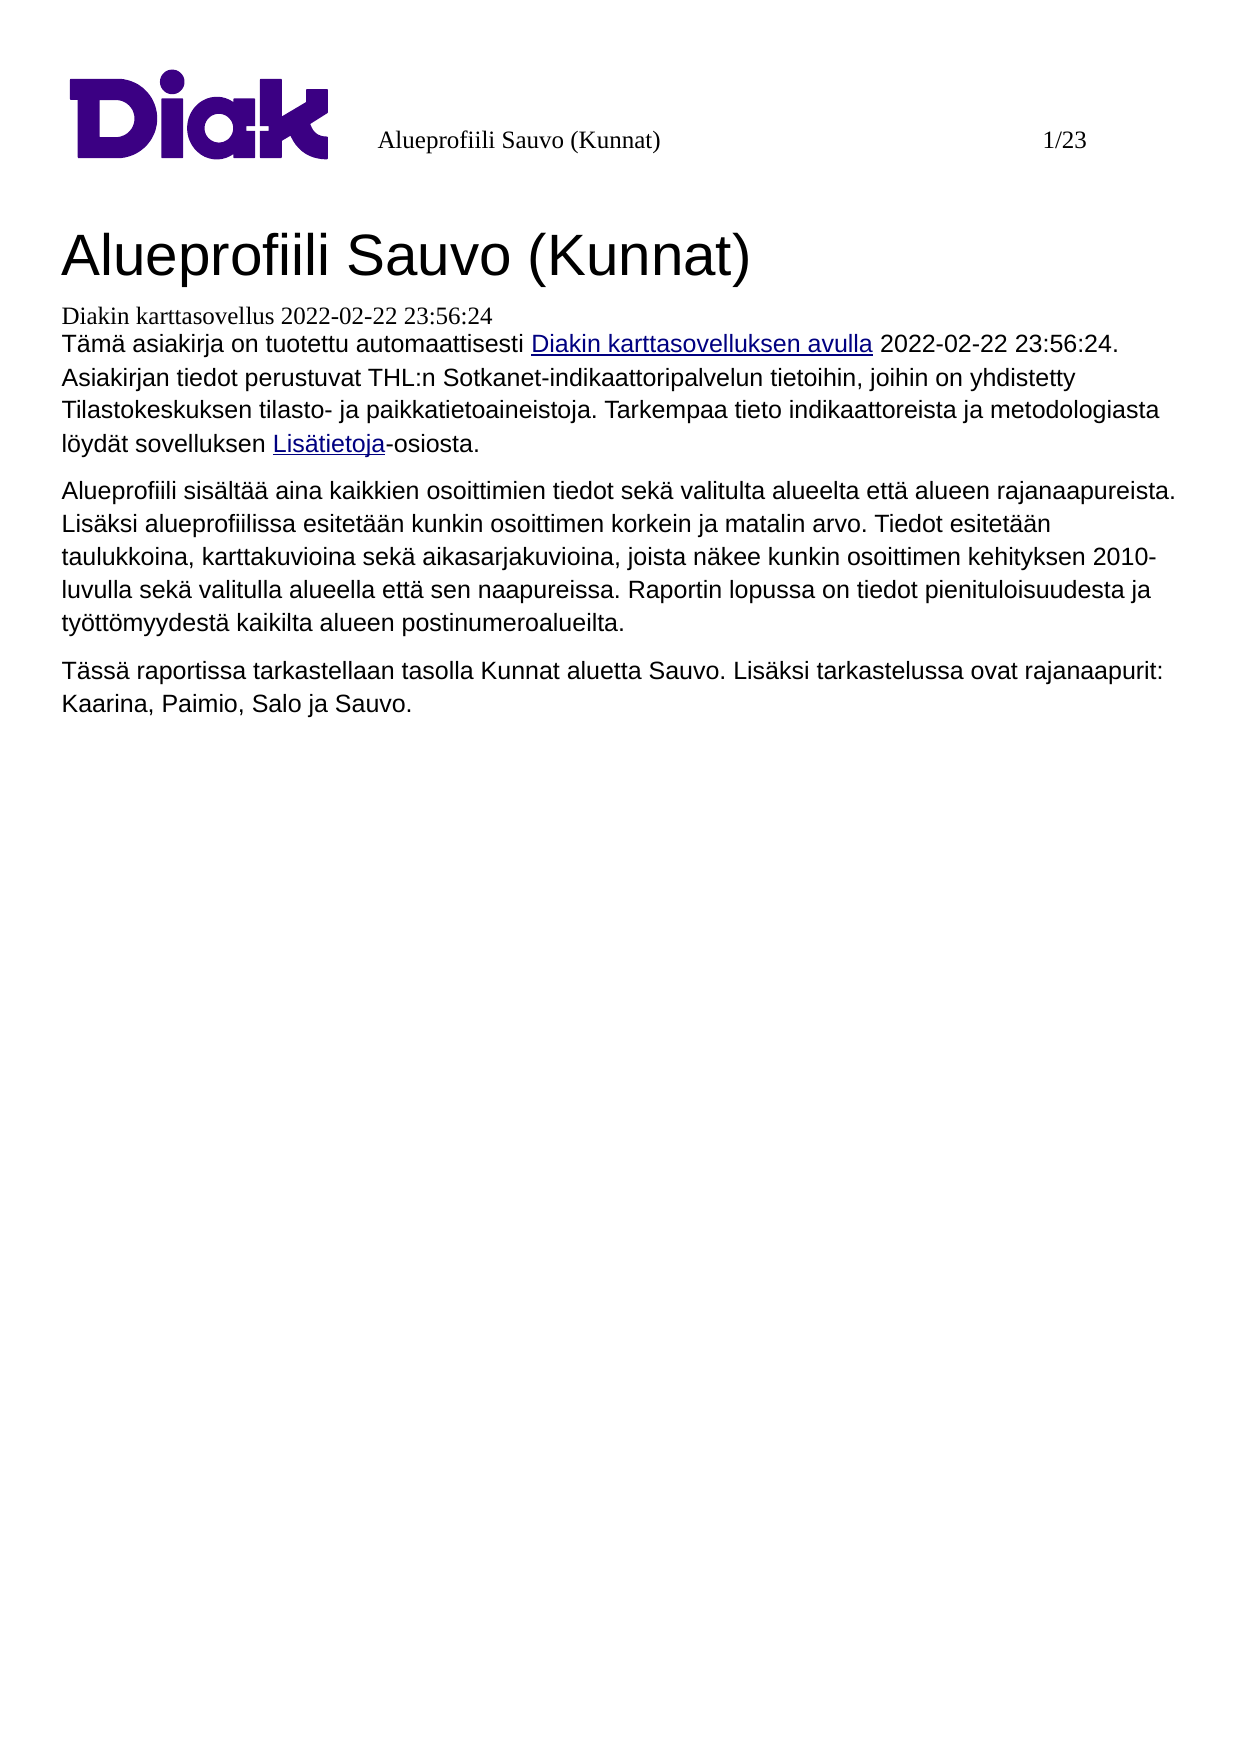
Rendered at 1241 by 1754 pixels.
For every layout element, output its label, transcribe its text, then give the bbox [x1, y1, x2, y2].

text Tässä raportissa tarkastellaan tasolla Kunnat aluetta Sauvo. Lisäksi tarkastelussa ovat rajanaapurit: Kaarina, Paimio, Salo ja Sauvo. [61, 656, 1179, 718]
text Alueprofiili sisältää aina kaikkien osoittimien tiedot sekä valitulta alueelta että alueen rajanaapureista. Lisäksi alueprofiilissa esitetään kunkin osoittimen korkein ja matalin arvo. Tiedot esitetään taulukkoina, karttakuvioina sekä aikasarjakuvioina, joista näkee kunkin osoittimen kehityksen 2010-luvulla sekä valitulla alueella että sen naapureissa. Raportin lopussa on tiedot pienituloisuudesta ja työttömyydestä kaikilta alueen postinumeroalueilta. [61, 476, 1179, 637]
text Tämä asiakirja on tuotettu automaattisesti Diakin karttasovelluksen avulla 2022-02-22 23:56:24. Asiakirjan tiedot perustuvat THL:n Sotkanet-indikaattoripalvelun tietoihin, joihin on yhdistetty Tilastokeskuksen tilasto- ja paikkatietoaineistoja. Tarkempaa tieto indikaattoreista ja metodologiasta löydät sovelluksen Lisätietoja-osiosta. [61, 329, 1179, 457]
text Diakin karttasovellus 2022-02-22 23:56:24 [61, 301, 1179, 329]
title Alueprofiili Sauvo (Kunnat) [61, 221, 1179, 288]
